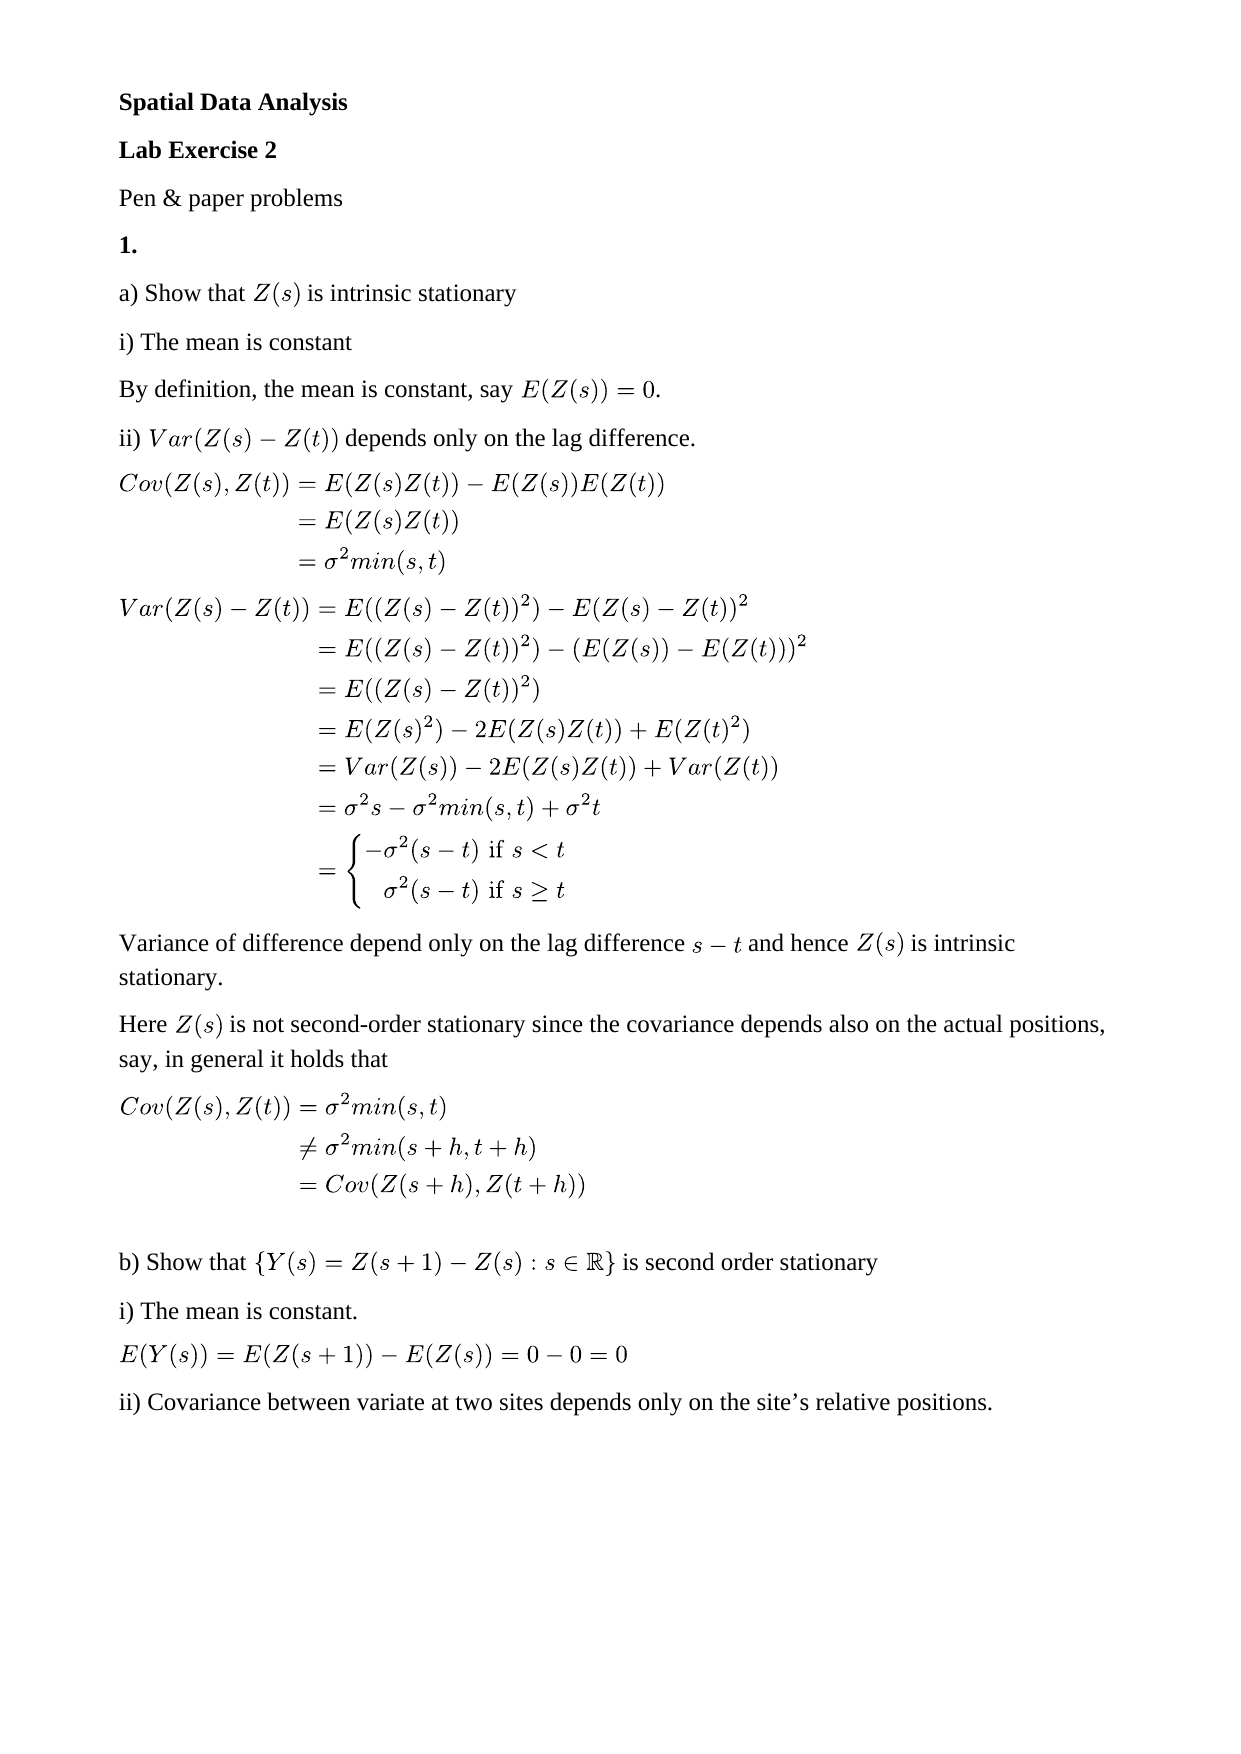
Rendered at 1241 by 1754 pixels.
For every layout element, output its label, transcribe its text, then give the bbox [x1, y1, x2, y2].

text Pen & paper problems [119, 183, 1121, 211]
text By definition, the mean is constant, say . [119, 374, 1121, 404]
text Spatial Data Analysis [119, 87, 1121, 116]
text i) The mean is constant. [119, 1296, 1121, 1325]
text i) The mean is constant [119, 327, 1121, 356]
text a) Show that is intrinsic stationary [119, 278, 1121, 308]
text Here is not second-order stationary since the covariance depends also on the actual positions, say, in general it holds that [119, 1009, 1121, 1073]
text 1. [119, 230, 1121, 259]
text Variance of difference depend only on the lag difference and hence is intrinsic stationary. [119, 928, 1121, 991]
text b) Show that is second order stationary [119, 1247, 1121, 1277]
text ii) Covariance between variate at two sites depends only on the site’s relative positions. [119, 1387, 1121, 1416]
text Lab Exercise 2 [119, 135, 1121, 164]
text ii) depends only on the lag difference. [119, 423, 1121, 453]
